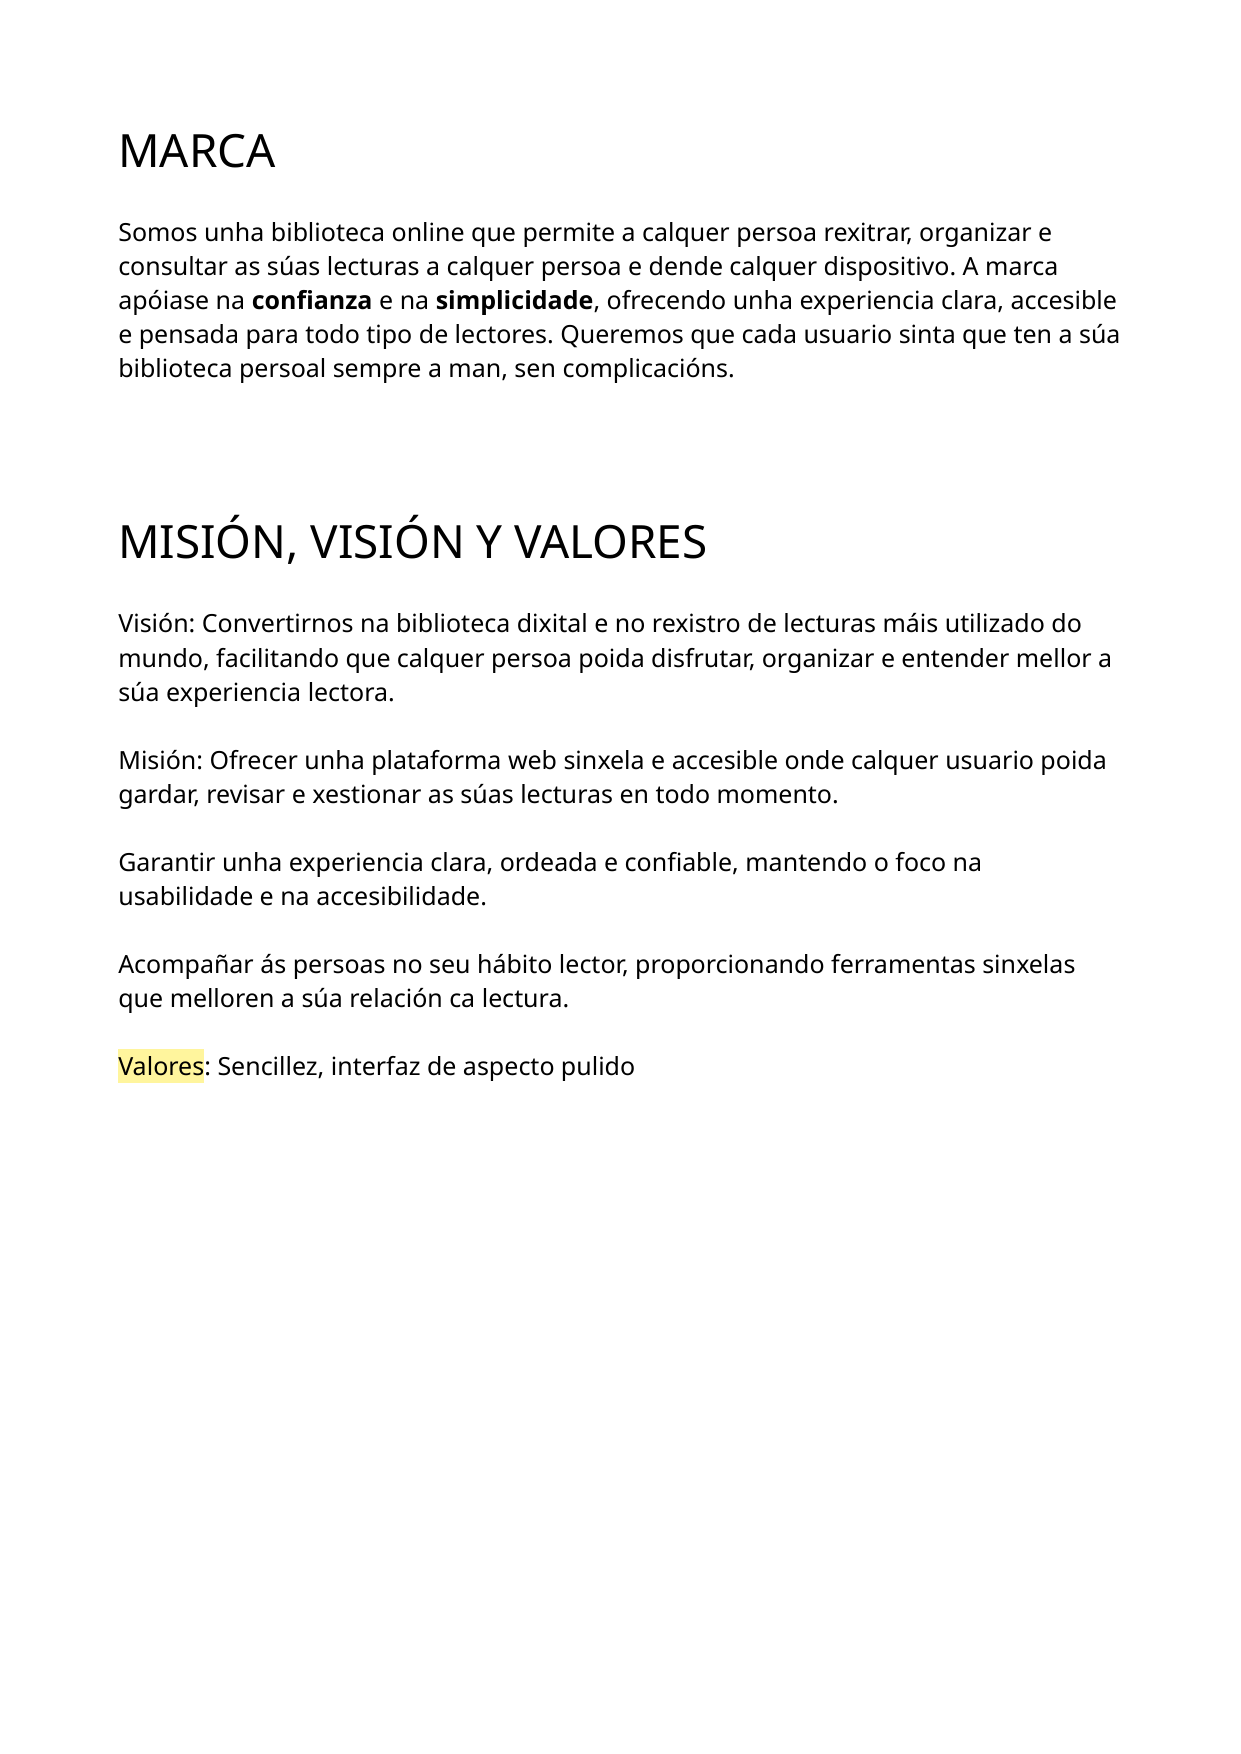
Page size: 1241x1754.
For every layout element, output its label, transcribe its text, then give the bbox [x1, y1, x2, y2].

text Visión: Convertirnos na biblioteca dixital e no rexistro de lecturas máis utilizado do mundo, facilitando que calquer persoa poida disfrutar, organizar e entender mellor a súa experiencia lectora. [118, 606, 1122, 708]
text Somos unha biblioteca online que permite a calquer persoa rexitrar, organizar e consultar as súas lecturas a calquer persoa e dende calquer dispositivo. A marca apóiase na confianza e na simplicidade, ofrecendo unha experiencia clara, accesible e pensada para todo tipo de lectores. Queremos que cada usuario sinta que ten a súa biblioteca persoal sempre a man, sen complicacións. [118, 214, 1122, 385]
text Garantir unha experiencia clara, ordeada e confiable, mantendo o foco na usabilidade e na accesibilidade. [118, 844, 1122, 913]
text MISIÓN, VISIÓN Y VALORES [118, 510, 1122, 572]
text Acompañar ás persoas no seu hábito lector, proporcionando ferramentas sinxelas que melloren a súa relación ca lectura. [118, 947, 1122, 1015]
text Misión: Ofrecer unha plataforma web sinxela e accesible onde calquer usuario poida gardar, revisar e xestionar as súas lecturas en todo momento. [118, 742, 1122, 811]
text MARCA [118, 118, 1122, 181]
text Valores: Sencillez, interfaz de aspecto pulido [118, 1049, 1122, 1083]
